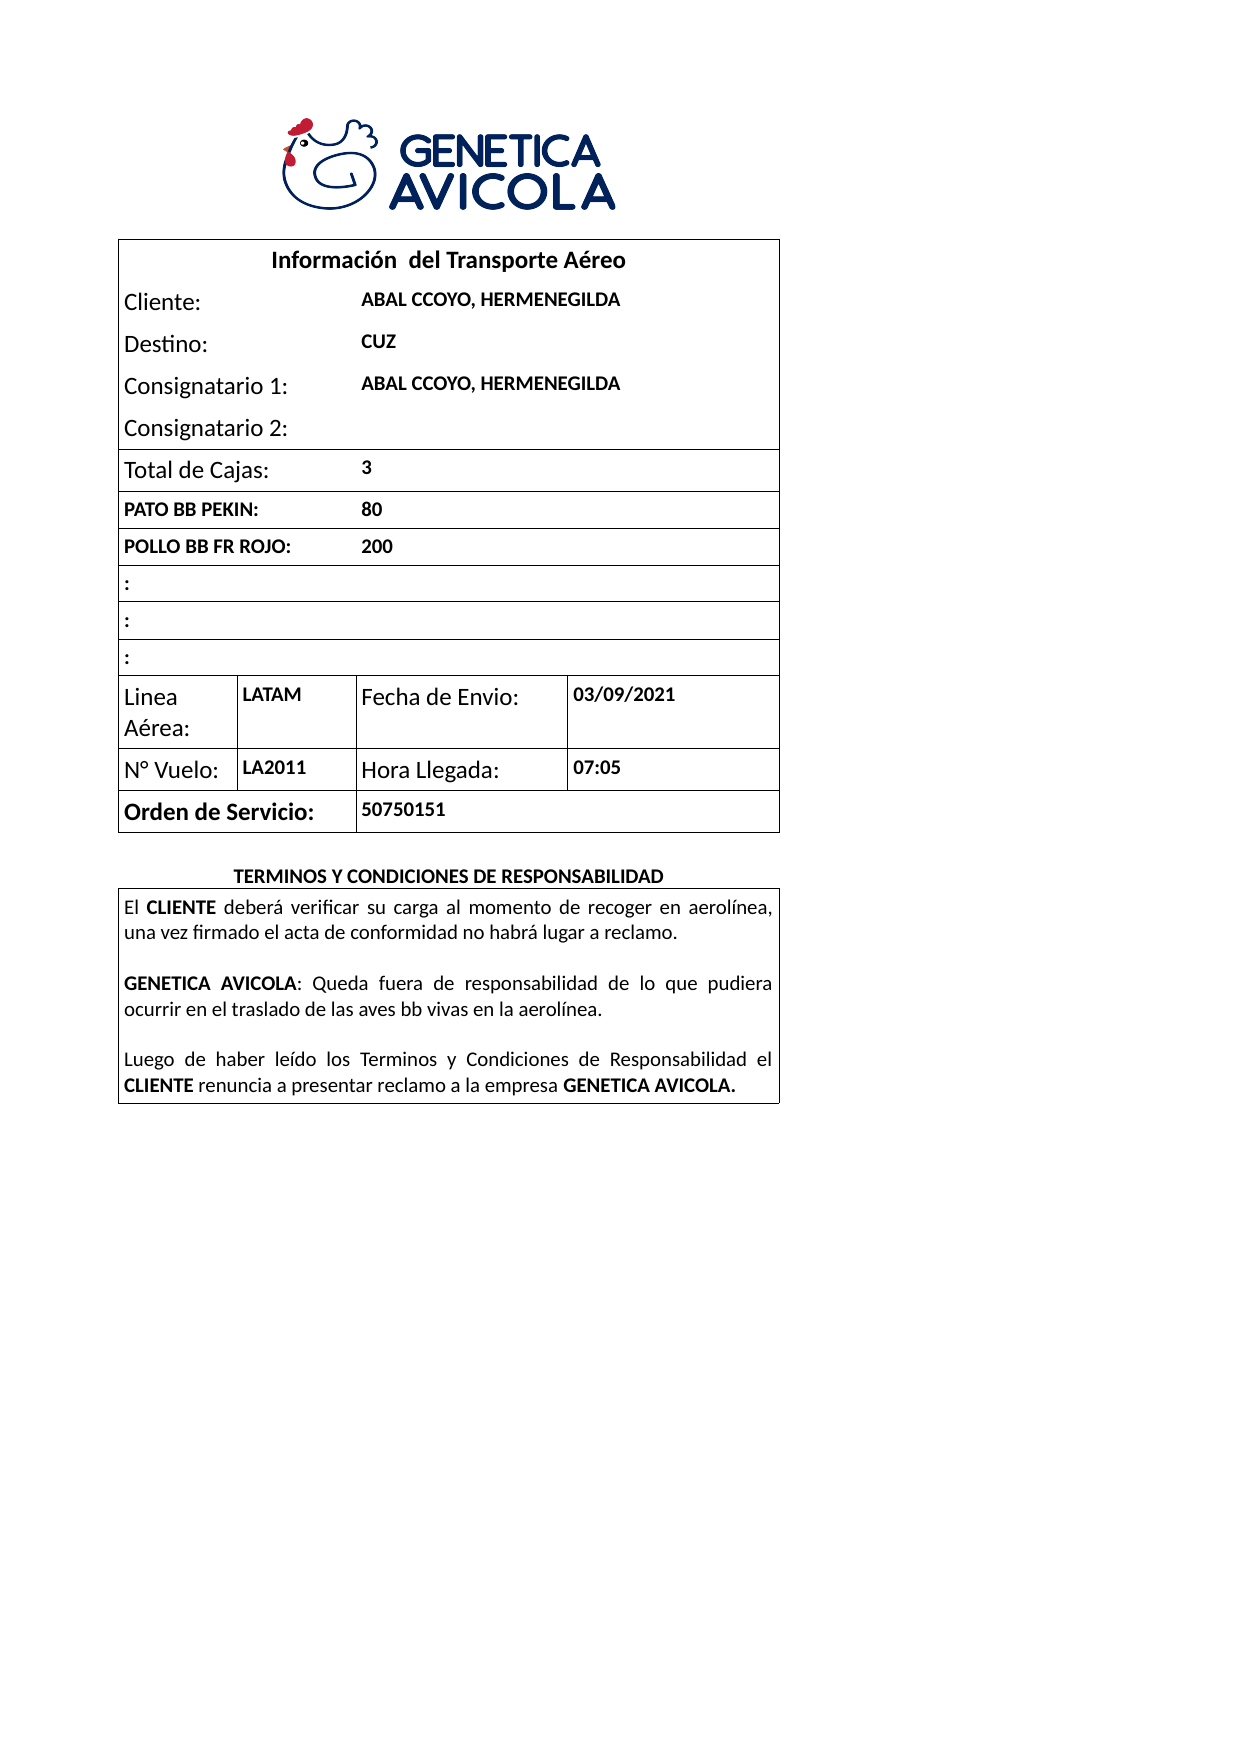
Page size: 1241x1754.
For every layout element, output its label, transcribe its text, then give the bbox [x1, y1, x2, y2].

table_cell Fecha de Envio: [357, 676, 567, 748]
table_cell N° Vuelo: [119, 749, 237, 790]
table_cell 07:05 [568, 749, 779, 790]
table_cell : [119, 602, 356, 638]
table_cell 200 [356, 529, 779, 564]
table_cell El CLIENTE deberá verificar su carga al momento de recoger en aerolínea, una vez firmado el acta de conformidad no habrá lugar a reclamo. GENETICA AVICOLA: Queda fuera de responsabilidad de lo que pudiera ocurrir en el traslado de las aves bb vivas en la aerolínea. Luego de haber leído los Terminos y Condiciones de Responsabilidad el CLIENTE renuncia a presentar reclamo a la empresa GENETICA AVICOLA. [119, 889, 779, 1103]
table_cell LATAM [238, 676, 356, 748]
table_cell Consignatario 2: [119, 406, 356, 448]
table_cell [356, 566, 779, 601]
table_cell Total de Cajas: [119, 450, 356, 491]
table_cell PATO BB PEKIN: [119, 492, 356, 527]
table_cell Orden de Servicio: [119, 791, 356, 832]
table_cell [356, 602, 779, 638]
table_cell : [119, 640, 356, 675]
table_cell [356, 640, 779, 675]
table_header Información del Transporte Aéreo [119, 240, 779, 281]
table_cell ABAL CCOYO, HERMENEGILDA [356, 281, 779, 322]
table_cell 80 [356, 492, 779, 527]
table_cell : [119, 566, 356, 601]
table_cell 50750151 [357, 791, 779, 832]
table_cell ABAL CCOYO, HERMENEGILDA [356, 365, 779, 406]
table_cell POLLO BB FR ROJO: [119, 529, 356, 564]
table_cell 03/09/2021 [568, 676, 779, 748]
table_cell 3 [356, 450, 779, 491]
table_cell Hora Llegada: [357, 749, 567, 790]
table_cell CUZ [356, 323, 779, 364]
table_cell [356, 406, 779, 448]
table_cell Linea Aérea: [119, 676, 237, 748]
table_cell Consignatario 1: [119, 365, 356, 406]
table_cell TERMINOS Y CONDICIONES DE RESPONSABILIDAD [118, 833, 779, 888]
picture [282, 118, 616, 210]
table_cell Destino: [119, 323, 356, 364]
table_cell LA2011 [238, 749, 356, 790]
table_cell Cliente: [119, 281, 356, 322]
